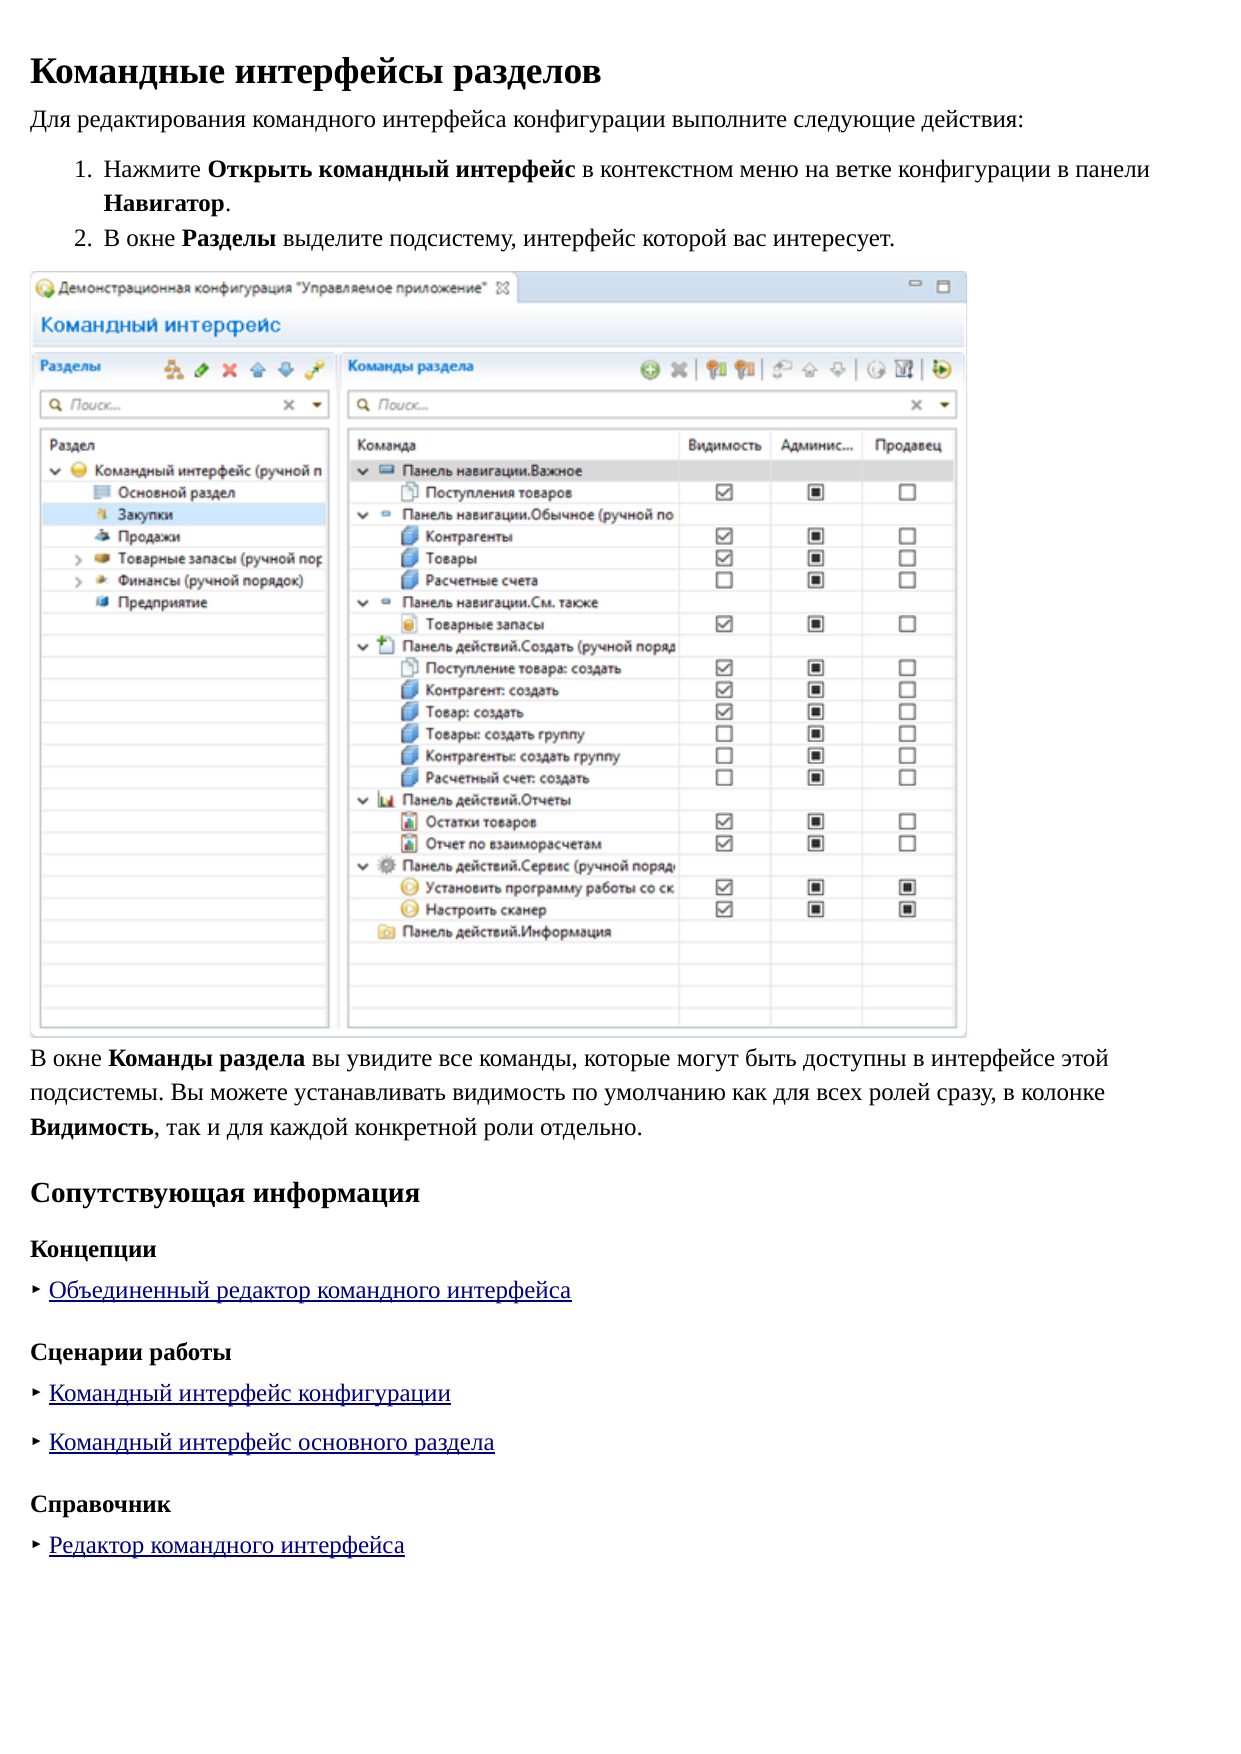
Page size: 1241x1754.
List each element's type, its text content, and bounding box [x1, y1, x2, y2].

text ‣ Командный интерфейс основного раздела [30, 1427, 1211, 1456]
subtitle Сопутствующая информация [30, 1176, 1211, 1209]
list В окне Разделы выделите подсистему, интерфейс которой вас интересует. [74, 223, 1211, 251]
text Для редактирования командного интерфейса конфигурации выполните следующие действия: [30, 104, 1211, 133]
picture [29, 271, 968, 1038]
subtitle Сценарии работы [30, 1337, 1211, 1366]
subtitle Командные интерфейсы разделов [30, 49, 1211, 92]
subtitle Справочник [30, 1489, 1211, 1518]
text ‣ Объединенный редактор командного интерфейса [30, 1275, 1211, 1304]
list Нажмите Открыть командный интерфейс в контекстном меню на ветке конфигурации в панели Навигатор. [74, 154, 1211, 217]
text В окне Команды раздела вы увидите все команды, которые могут быть доступны в интерфейсе этой подсистемы. Вы можете устанавливать видимость по умолчанию как для всех ролей сразу, в колонке Видимость, так и для каждой конкретной роли отдельно. [30, 1043, 1211, 1141]
subtitle Концепции [30, 1234, 1211, 1263]
text ‣ Командный интерфейс конфигурации [30, 1378, 1211, 1407]
text ‣ Редактор командного интерфейса [30, 1530, 1211, 1559]
